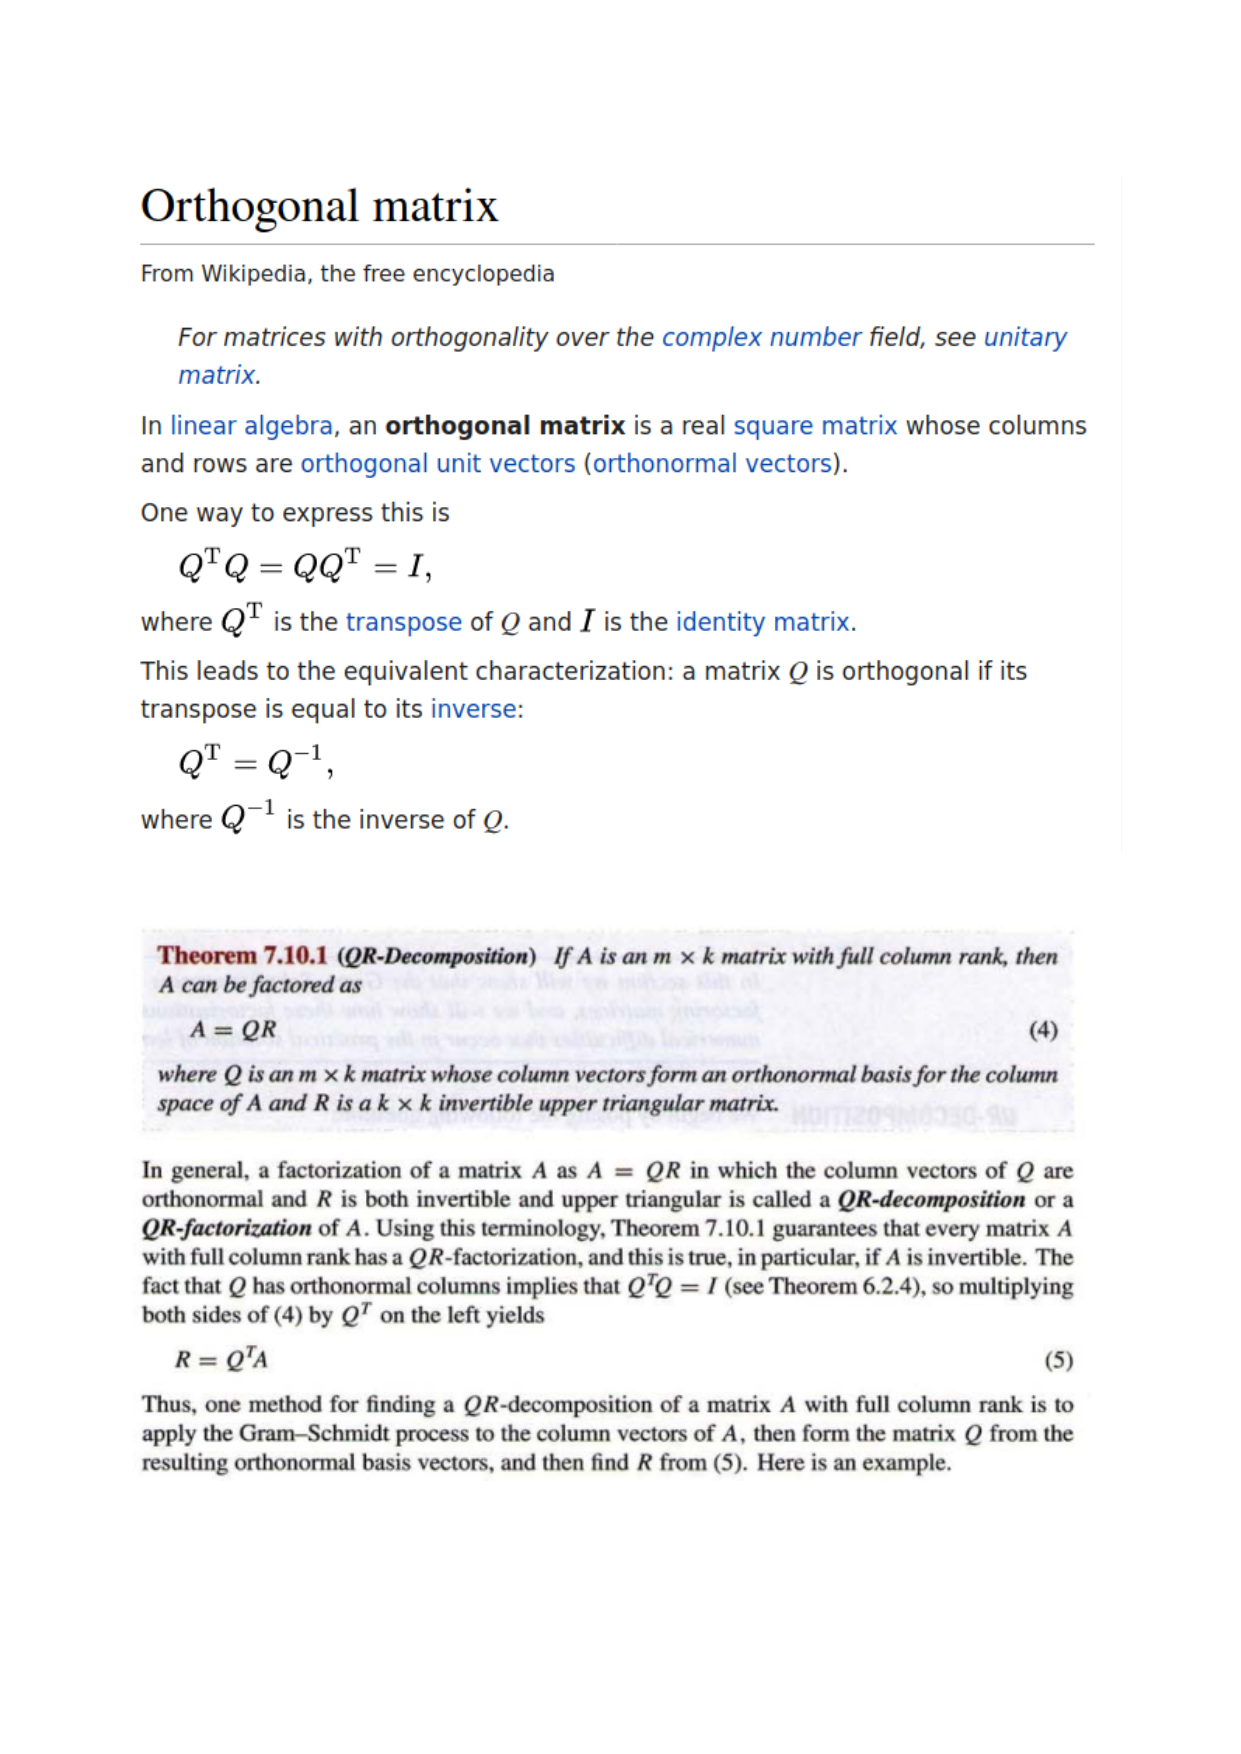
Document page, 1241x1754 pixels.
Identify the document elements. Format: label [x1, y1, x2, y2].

picture [118, 175, 1123, 854]
picture [118, 910, 1123, 1481]
